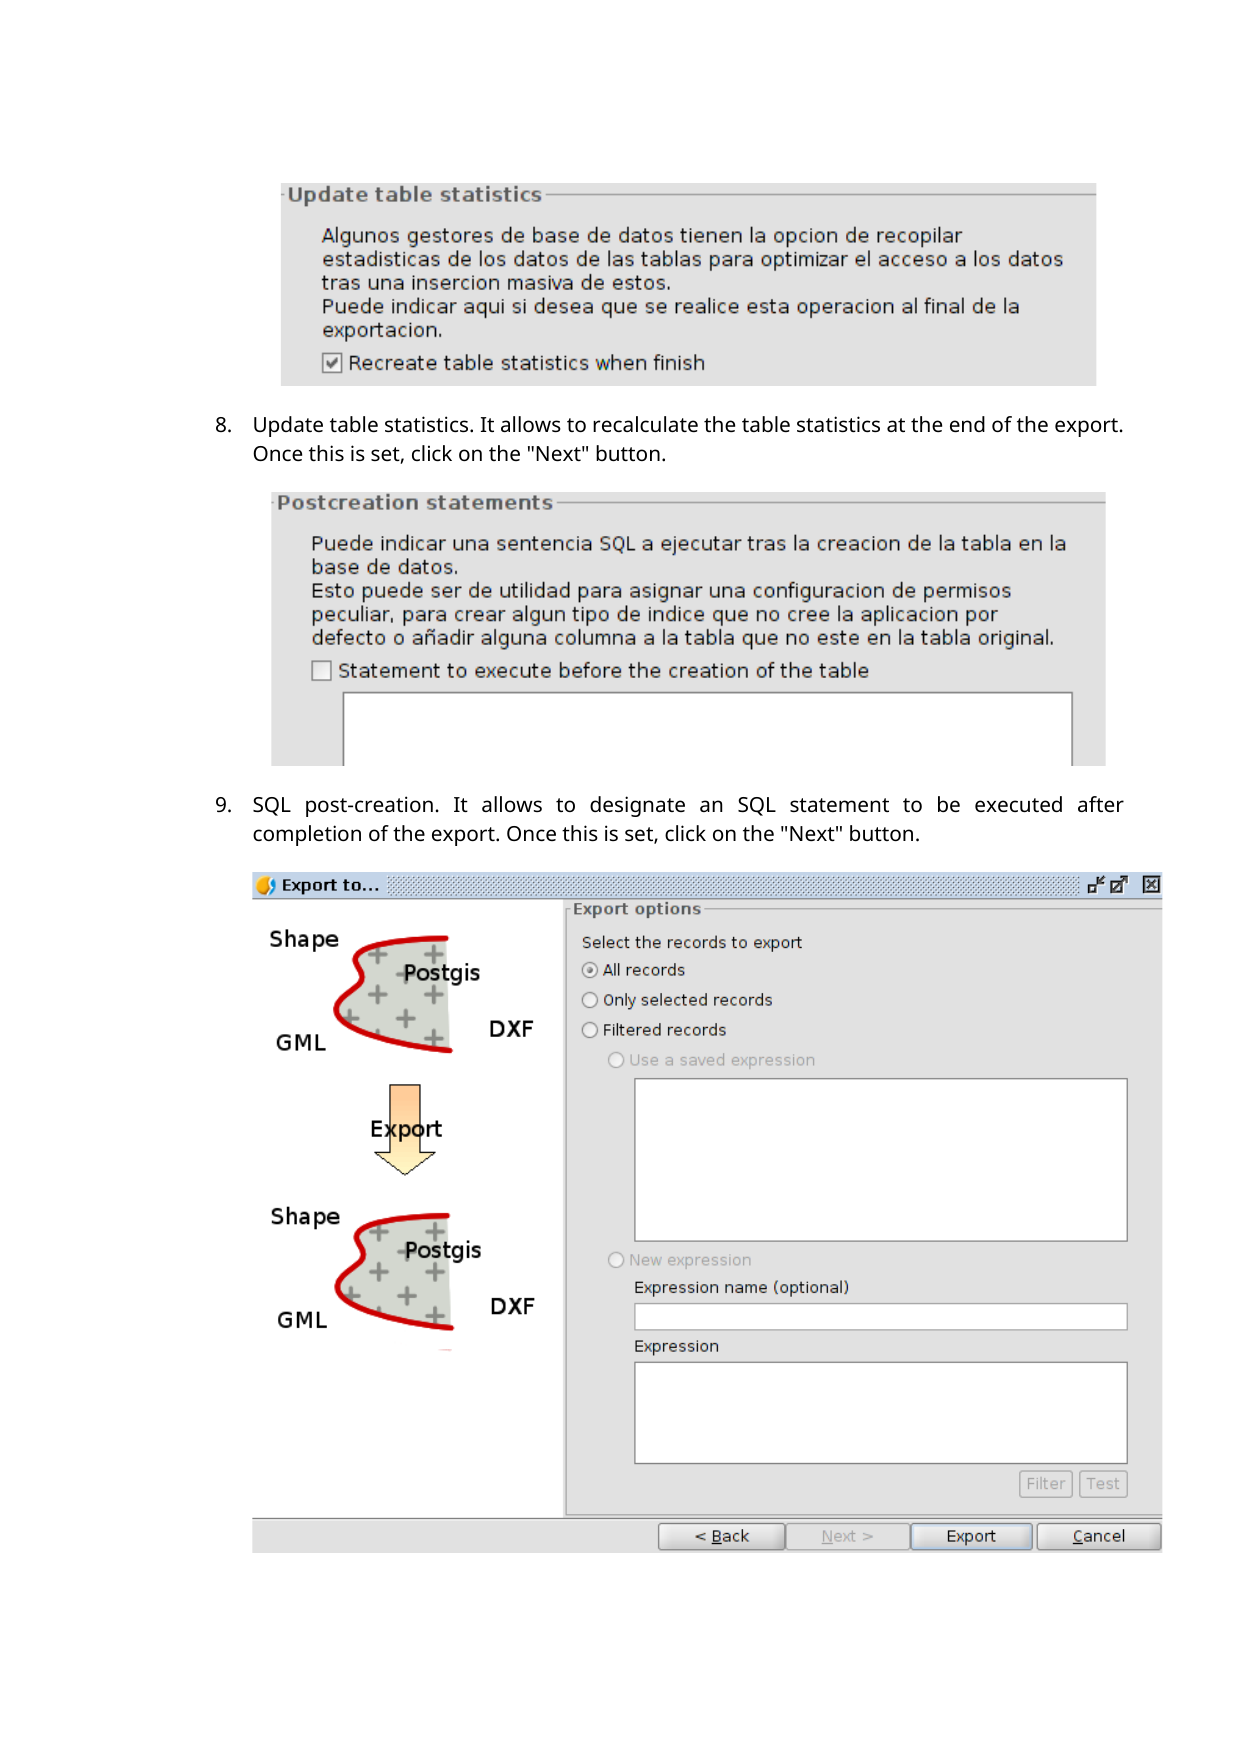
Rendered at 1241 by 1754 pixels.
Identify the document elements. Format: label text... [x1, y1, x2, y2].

picture [280, 183, 1097, 386]
picture [271, 492, 1106, 766]
list SQL post-creation. It allows to designate an SQL statement to be executed after completion of the export. Once this is set, click on the "Next" button. [215, 791, 1125, 847]
picture [252, 872, 1163, 1553]
list Update table statistics. It allows to recalculate the table statistics at the end of the export. Once this is set, click on the "Next" button. [215, 410, 1125, 467]
